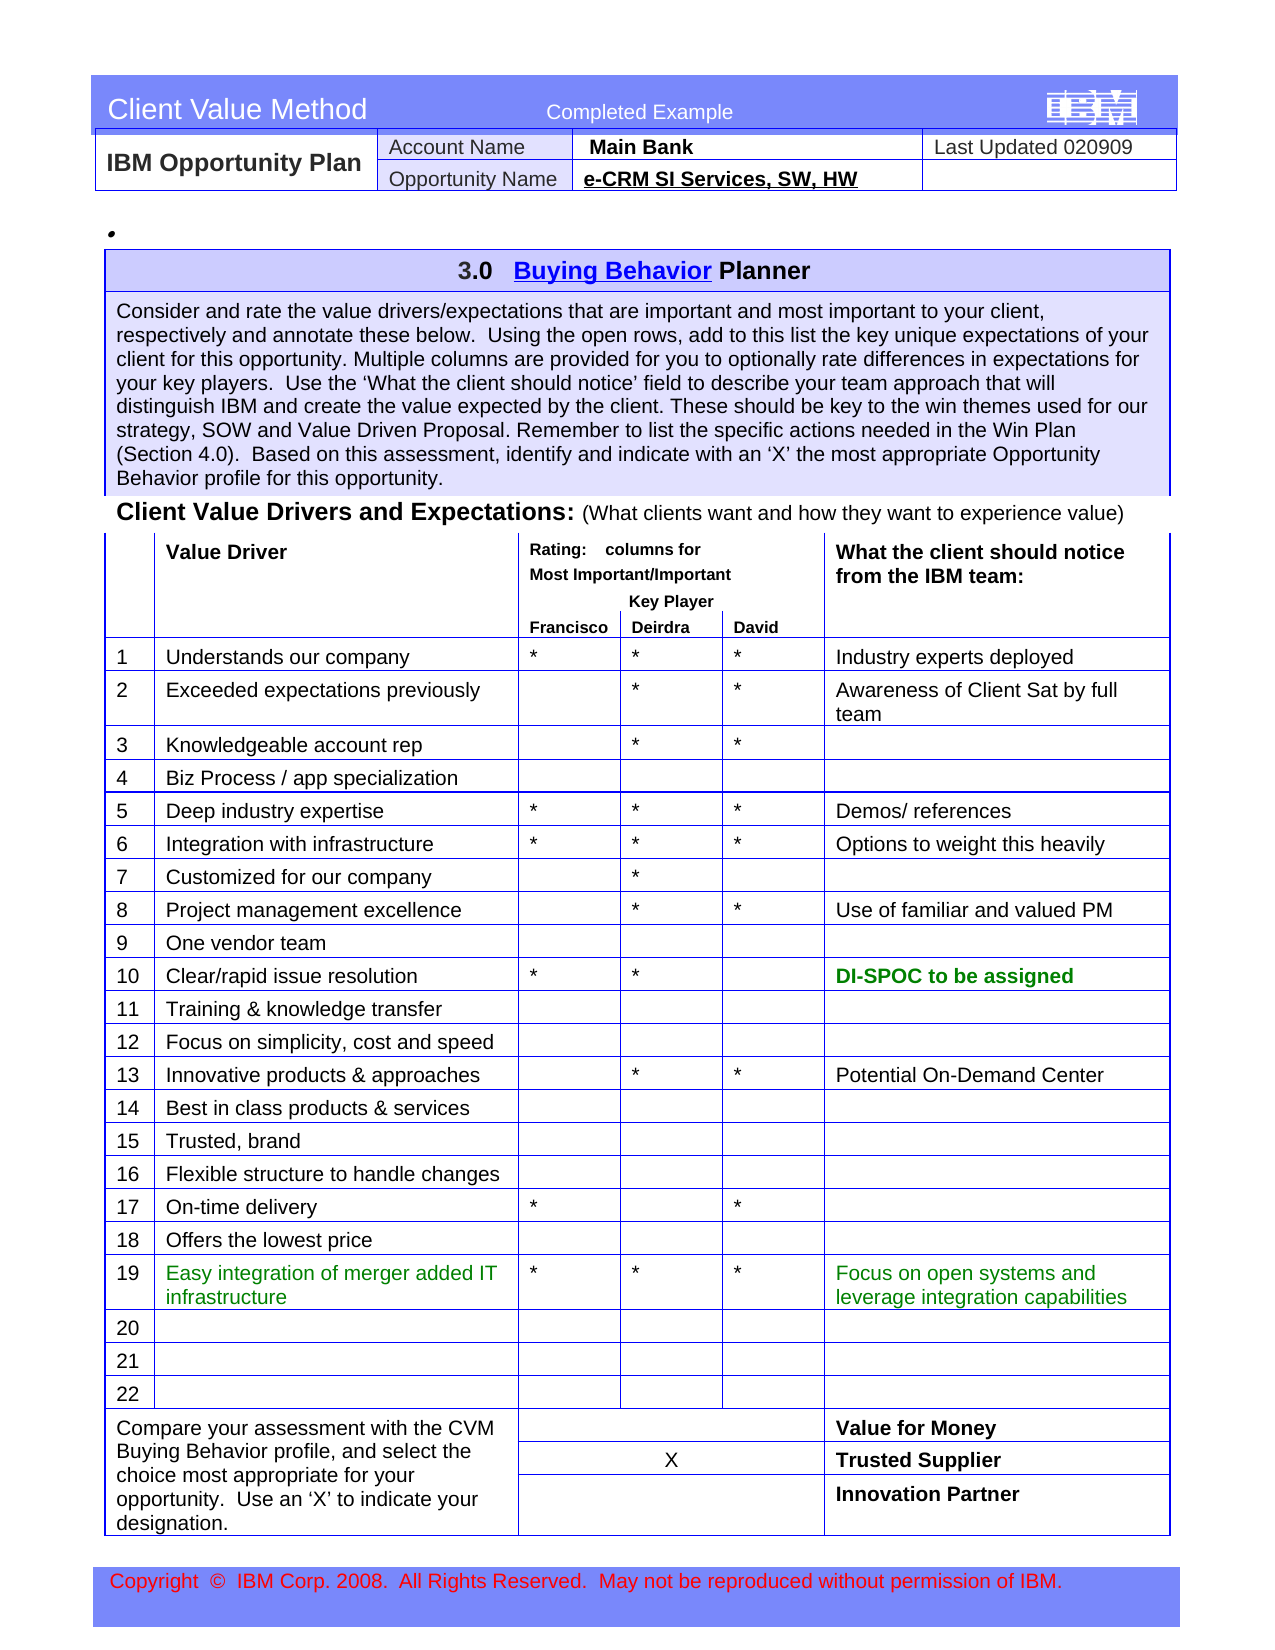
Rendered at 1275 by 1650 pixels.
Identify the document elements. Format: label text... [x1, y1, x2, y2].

table_cell Best in class products & services [155, 1090, 518, 1122]
table_cell [825, 991, 1169, 1023]
table_cell Knowledgeable account rep [155, 726, 518, 758]
table_cell Flexible structure to handle changes [155, 1156, 518, 1188]
table_cell Key Player [519, 585, 824, 611]
table_cell [621, 1189, 722, 1221]
table_cell X [519, 1442, 824, 1474]
table_cell Project management excellence [155, 892, 518, 923]
table_cell * [621, 826, 722, 857]
table_cell 9 [106, 925, 154, 957]
table_cell One vendor team [155, 925, 518, 957]
table_cell 11 [106, 991, 154, 1023]
table_cell Easy integration of merger added IT infrastructure [155, 1255, 518, 1309]
table_cell [723, 1222, 824, 1254]
table_cell * [621, 1057, 722, 1089]
table_cell Trusted, brand [155, 1123, 518, 1155]
table_cell [723, 760, 824, 791]
table_cell [519, 1222, 620, 1254]
table_cell DI-SPOC to be assigned [825, 958, 1169, 989]
table_cell 3 [106, 726, 154, 758]
table_cell * [519, 638, 620, 670]
table_cell [621, 1156, 722, 1188]
table_cell * [723, 793, 824, 824]
table_cell [621, 1310, 722, 1342]
table_cell 22 [106, 1376, 154, 1408]
table_cell 19 [106, 1255, 154, 1309]
table_cell [825, 1222, 1169, 1254]
table_cell * [621, 1255, 722, 1309]
table_cell Francisco [519, 612, 620, 637]
table_cell Value for Money [825, 1409, 1169, 1441]
table_cell [519, 1475, 824, 1535]
table_cell [106, 534, 154, 637]
table_cell [155, 1343, 518, 1375]
table_cell [723, 1156, 824, 1188]
table_cell Customized for our company [155, 859, 518, 891]
table_cell [155, 1310, 518, 1342]
table_cell [519, 726, 620, 758]
table_cell * [723, 1255, 824, 1309]
table_cell [519, 1376, 620, 1408]
table_cell Understands our company [155, 638, 518, 670]
table_cell * [621, 726, 722, 758]
table_cell [519, 892, 620, 923]
table_header 3.0 Buying Behavior Planner [106, 250, 1169, 291]
table_cell Potential On-Demand Center [825, 1057, 1169, 1089]
table_cell [723, 859, 824, 891]
table_cell 4 [106, 760, 154, 791]
table_cell * [723, 1189, 824, 1221]
table_cell Value Driver [155, 534, 518, 637]
table_cell 2 [106, 671, 154, 725]
table_cell Awareness of Client Sat by full team [825, 671, 1169, 725]
table_cell 13 [106, 1057, 154, 1089]
table_cell [723, 958, 824, 989]
table_cell [825, 1090, 1169, 1122]
table_cell [519, 1156, 620, 1188]
table_cell * [519, 1189, 620, 1221]
table_cell Options to weight this heavily [825, 826, 1169, 857]
table_cell * [723, 892, 824, 923]
table_cell 21 [106, 1343, 154, 1375]
table_cell [519, 1409, 824, 1441]
table_cell David [723, 612, 824, 637]
table_cell 20 [106, 1310, 154, 1342]
table_cell [621, 1343, 722, 1375]
table_cell 16 [106, 1156, 154, 1188]
table_cell * [723, 726, 824, 758]
table_cell [621, 760, 722, 791]
table_cell Rating: columns for Most Important/Important [519, 534, 824, 584]
table_cell * [621, 958, 722, 989]
table_cell * [519, 793, 620, 824]
table_cell [519, 991, 620, 1023]
table_cell 8 [106, 892, 154, 923]
table_cell * [723, 671, 824, 725]
table_cell [723, 1310, 824, 1342]
table_cell * [723, 826, 824, 857]
table_cell 1 [106, 638, 154, 670]
table_cell Clear/rapid issue resolution [155, 958, 518, 989]
table_cell * [621, 671, 722, 725]
table_cell * [519, 1255, 620, 1309]
table_cell Innovation Partner [825, 1475, 1169, 1535]
table_cell Compare your assessment with the CVM Buying Behavior profile, and select the choice most appropriate for your opportunity. Use an ‘X’ to indicate your designation. [106, 1409, 518, 1535]
table_cell * [621, 638, 722, 670]
table_cell [723, 925, 824, 957]
table_cell [519, 1090, 620, 1122]
table_cell Focus on open systems and leverage integration capabilities [825, 1255, 1169, 1309]
table_cell 6 [106, 826, 154, 857]
table_cell [825, 925, 1169, 957]
table_cell [519, 760, 620, 791]
table_cell 14 [106, 1090, 154, 1122]
table_cell [519, 859, 620, 891]
table_cell On-time delivery [155, 1189, 518, 1221]
table_cell 15 [106, 1123, 154, 1155]
table_cell Use of familiar and valued PM [825, 892, 1169, 923]
table_cell [723, 1343, 824, 1375]
table_cell [621, 991, 722, 1023]
table_cell [825, 1156, 1169, 1188]
table_cell 10 [106, 958, 154, 989]
table_cell Deirdra [621, 612, 722, 637]
table_cell [155, 1376, 518, 1408]
table_cell Consider and rate the value drivers/expectations that are important and most important to your client, respectively and annotate these below. Using the open rows, add to this list the key unique expectations of your client for this opportunity. Multiple columns are provided for you to optionally rate differences in expectations for your key players. Use the ‘What the client should notice’ field to describe your team approach that will distinguish IBM and create the value expected by the client. These should be key to the win themes used for our strategy, SOW and Value Driven Proposal. Remember to list the specific actions needed in the Win Plan (Section 4.0). Based on this assessment, identify and indicate with an ‘X’ the most appropriate Opportunity Behavior profile for this opportunity. [106, 292, 1169, 496]
table_cell * [621, 892, 722, 923]
table_cell 18 [106, 1222, 154, 1254]
table_cell Biz Process / app specialization [155, 760, 518, 791]
table_cell 7 [106, 859, 154, 891]
table_cell * [621, 793, 722, 824]
table_cell [825, 1343, 1169, 1375]
table_cell [519, 1310, 620, 1342]
table_cell [825, 859, 1169, 891]
table_cell [519, 1057, 620, 1089]
table_cell Exceeded expectations previously [155, 671, 518, 725]
table_cell [723, 1090, 824, 1122]
table_cell [621, 1024, 722, 1056]
table_cell [825, 1123, 1169, 1155]
table_cell Client Value Drivers and Expectations: (What clients want and how they want to experience value) [106, 498, 1169, 532]
table_cell [519, 925, 620, 957]
table_cell Training & knowledge transfer [155, 991, 518, 1023]
table_cell Demos/ references [825, 793, 1169, 824]
table_cell [825, 1024, 1169, 1056]
table_cell [825, 1376, 1169, 1408]
table_cell [825, 1310, 1169, 1342]
table_cell * [519, 958, 620, 989]
table_cell * [519, 826, 620, 857]
table_cell [621, 1090, 722, 1122]
table_cell * [723, 1057, 824, 1089]
table_cell [723, 991, 824, 1023]
table_cell [825, 726, 1169, 758]
table_cell What the client should notice from the IBM team: [825, 534, 1169, 637]
table_cell Integration with infrastructure [155, 826, 518, 857]
table_cell Focus on simplicity, cost and speed [155, 1024, 518, 1056]
table_cell [621, 1123, 722, 1155]
table_cell [519, 1024, 620, 1056]
table_cell Deep industry expertise [155, 793, 518, 824]
table_cell 12 [106, 1024, 154, 1056]
table_cell Innovative products & approaches [155, 1057, 518, 1089]
table_cell [519, 1343, 620, 1375]
table_cell 17 [106, 1189, 154, 1221]
table_cell [519, 1123, 620, 1155]
table_cell [723, 1376, 824, 1408]
table_cell [825, 1189, 1169, 1221]
table_cell Offers the lowest price [155, 1222, 518, 1254]
table_cell Industry experts deployed [825, 638, 1169, 670]
table_cell [621, 1376, 722, 1408]
table_cell [621, 925, 722, 957]
table_cell [621, 1222, 722, 1254]
table_cell 5 [106, 793, 154, 824]
table_cell [723, 1024, 824, 1056]
table_cell Trusted Supplier [825, 1442, 1169, 1474]
table_cell [723, 1123, 824, 1155]
table_cell [519, 671, 620, 725]
table_cell [825, 760, 1169, 791]
table_cell * [723, 638, 824, 670]
table_cell * [621, 859, 722, 891]
